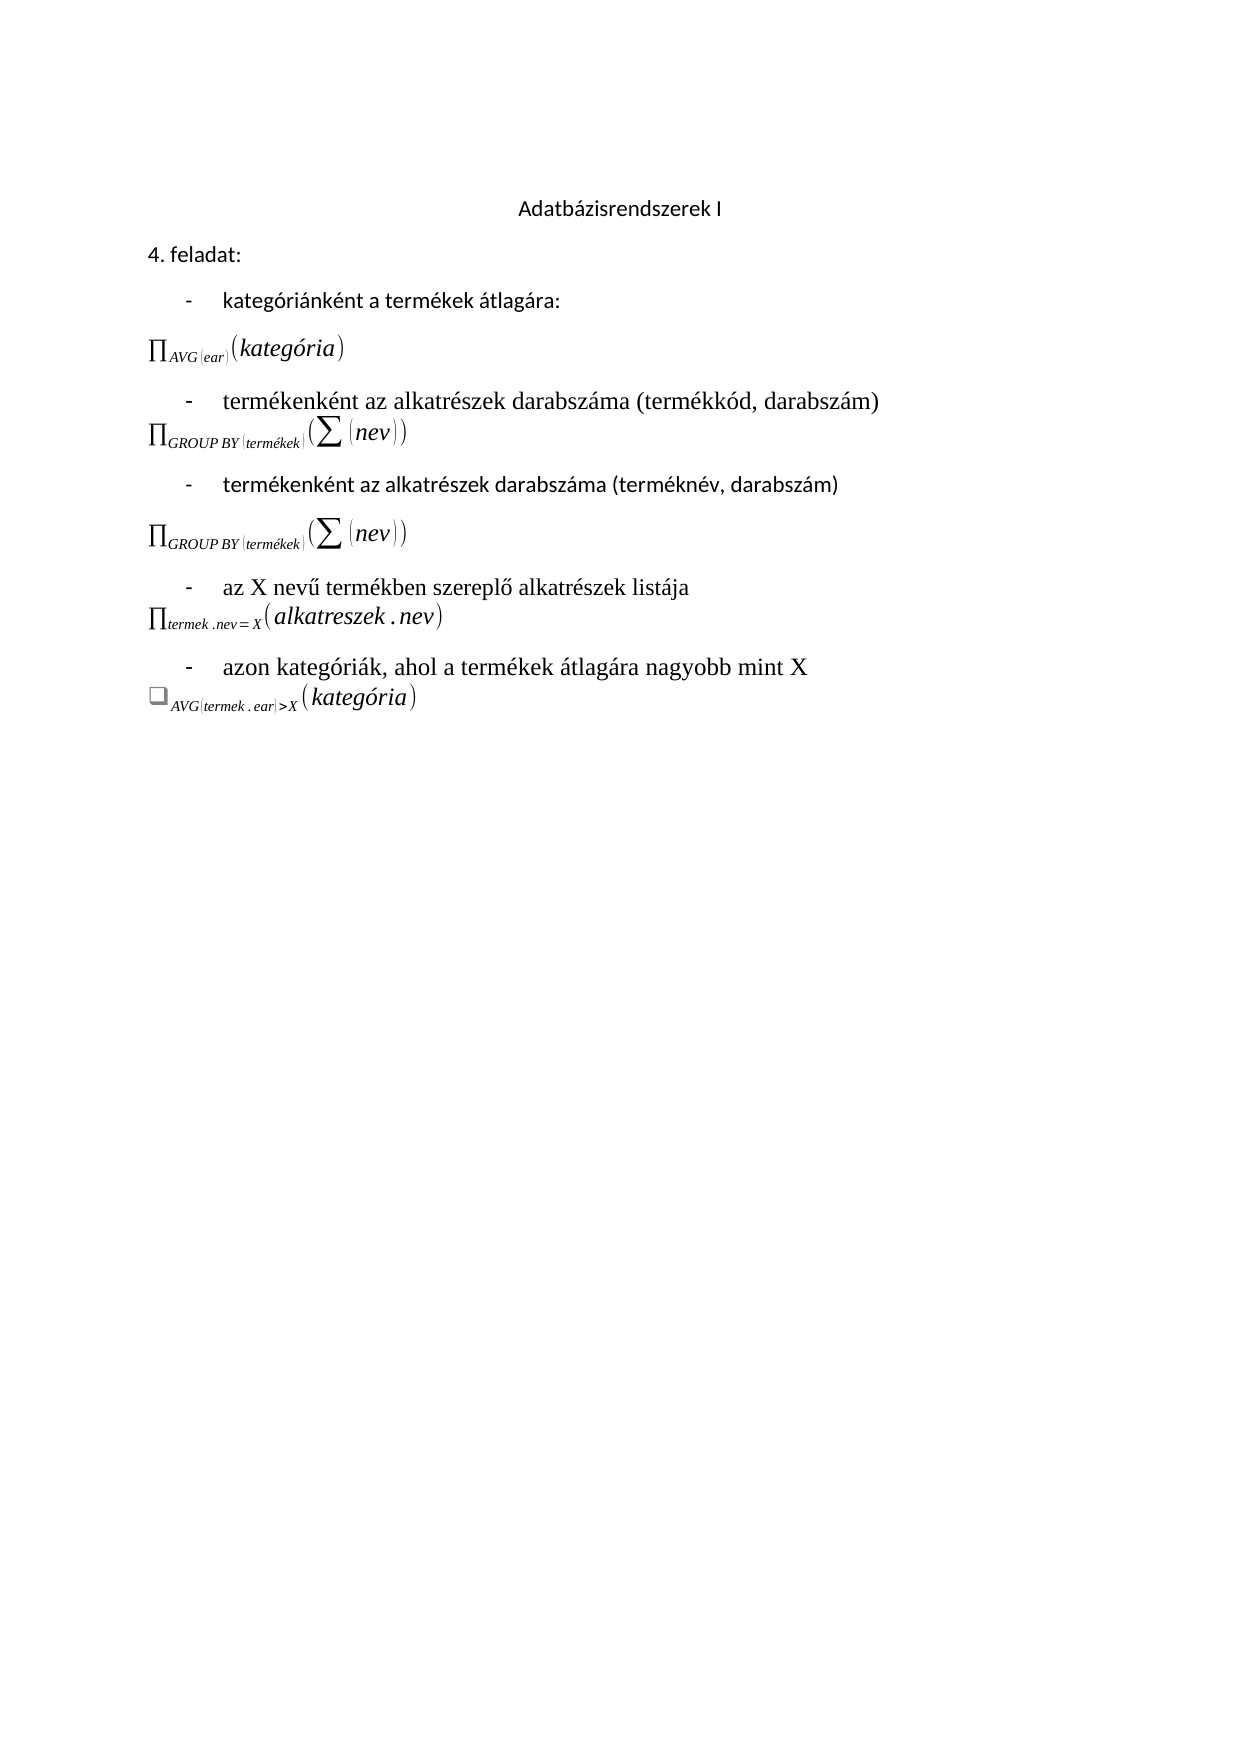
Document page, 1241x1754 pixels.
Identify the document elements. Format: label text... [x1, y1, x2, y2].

text Adatbázisrendszerek I [148, 194, 1093, 222]
list azon kategóriák, ahol a termékek átlagára nagyobb mint X [185, 651, 1093, 682]
list termékenként az alkatrészek darabszáma (terméknév, darabszám) [185, 470, 1093, 498]
list kategóriánként a termékek átlagára: [185, 287, 1093, 315]
text 4. feladat: [148, 240, 1093, 268]
list termékenként az alkatrészek darabszáma (termékkód, darabszám) [185, 385, 1093, 416]
list az X nevű termékben szereplő alkatrészek listája [185, 572, 1093, 601]
